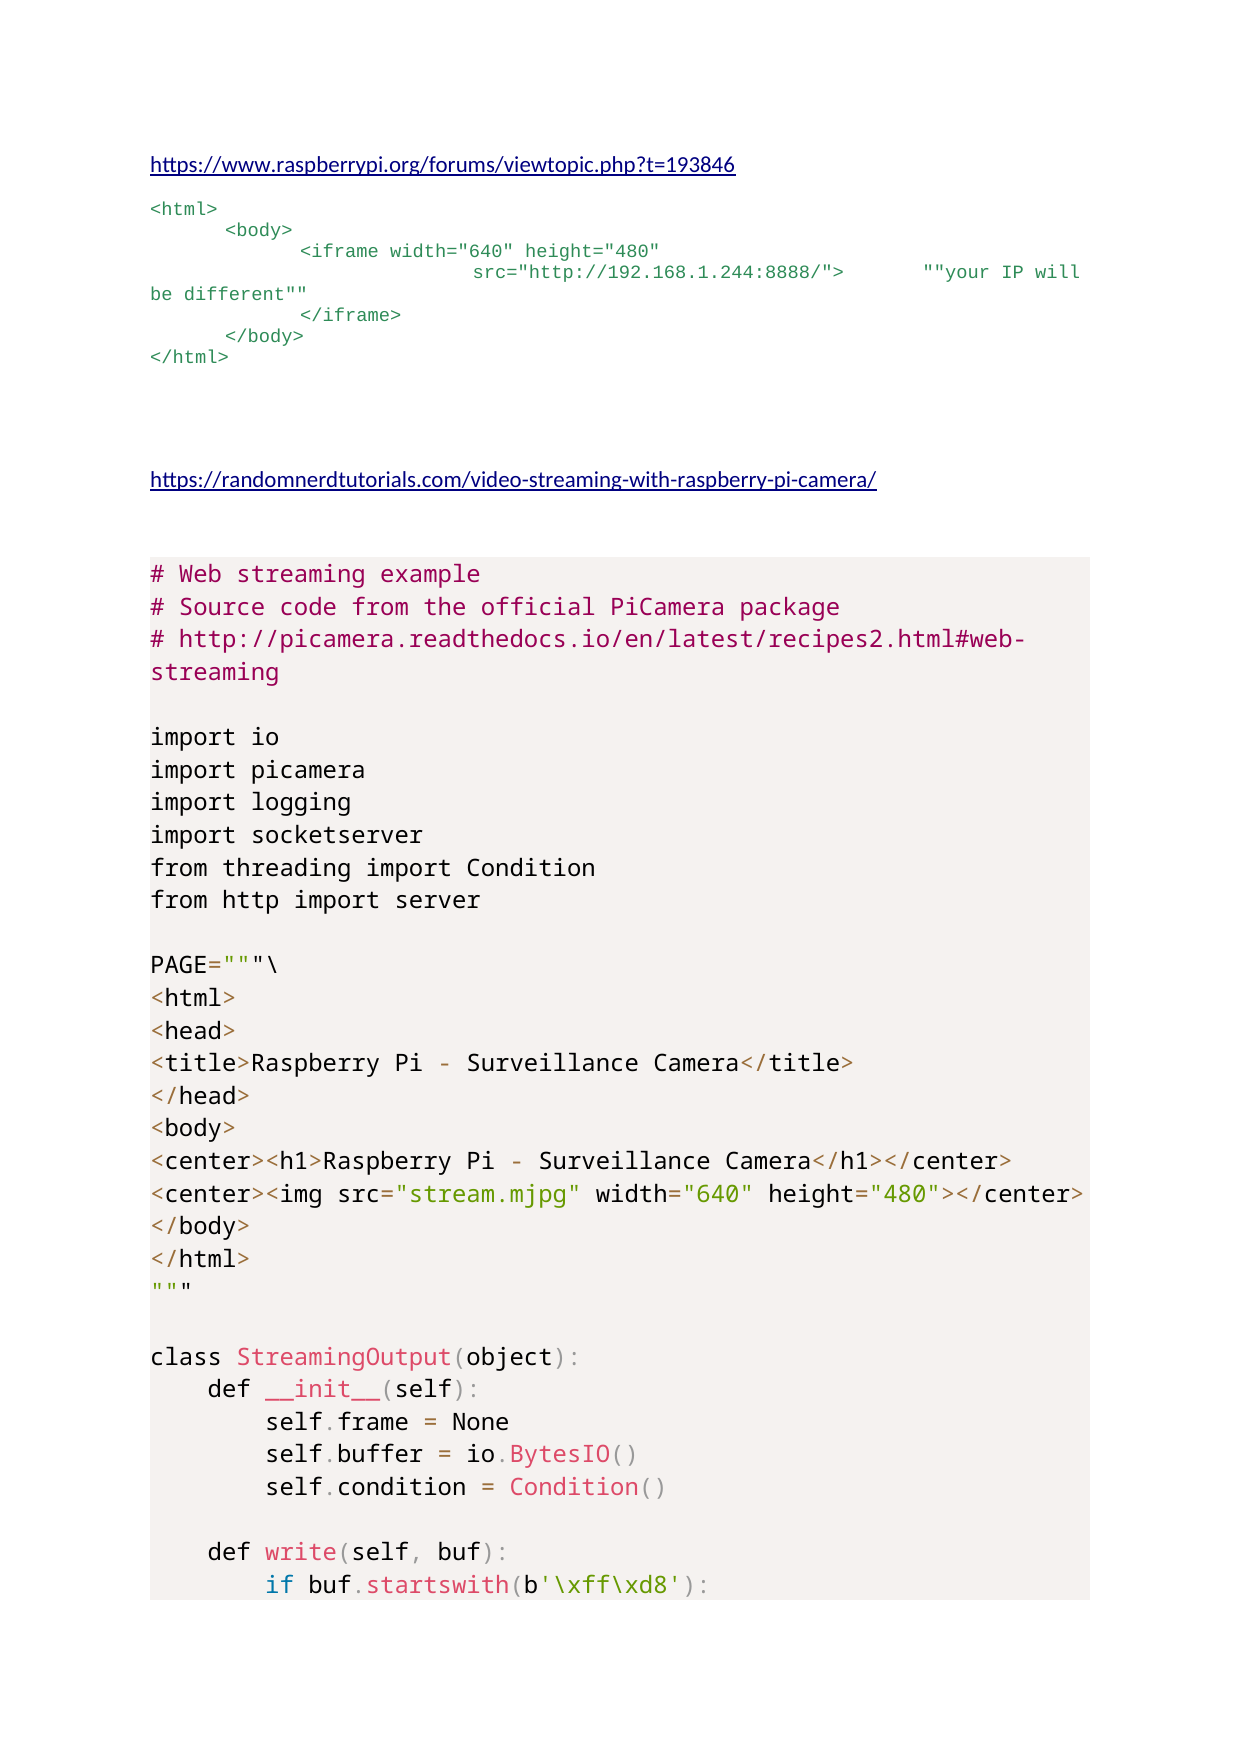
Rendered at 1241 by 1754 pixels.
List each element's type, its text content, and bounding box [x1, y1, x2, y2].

text class StreamingOutput(object): [150, 1339, 1090, 1372]
text import picamera [150, 753, 1090, 785]
text from threading import Condition [150, 850, 1090, 883]
text </body> [150, 1209, 1090, 1242]
text self.frame = None [150, 1405, 1090, 1437]
text <html> [150, 981, 1090, 1013]
text PAGE="""\ [150, 948, 1090, 981]
text <head> [150, 1013, 1090, 1046]
text </html> [150, 1242, 1090, 1274]
text <center><h1>Raspberry Pi - Surveillance Camera</h1></center> [150, 1144, 1090, 1176]
text https://randomnerdtutorials.com/video-streaming-with-raspberry-pi-camera/ [150, 465, 1090, 493]
text <body> [150, 1111, 1090, 1144]
text </html> [150, 348, 1090, 369]
text <body> [150, 221, 1090, 242]
text if buf.startswith(b'\xff\xd8'): [150, 1568, 1090, 1600]
text <html> [150, 199, 1090, 221]
text from http import server [150, 883, 1090, 916]
text def __init__(self): [150, 1372, 1090, 1405]
text # Source code from the official PiCamera package [150, 589, 1090, 622]
text self.buffer = io.BytesIO() [150, 1437, 1090, 1470]
text self.condition = Condition() [150, 1470, 1090, 1502]
text # Web streaming example [150, 557, 1090, 589]
text </body> [150, 327, 1090, 348]
text https://www.raspberrypi.org/forums/viewtopic.php?t=193846 [150, 150, 1090, 178]
text </head> [150, 1079, 1090, 1111]
text def write(self, buf): [150, 1535, 1090, 1568]
text <title>Raspberry Pi - Surveillance Camera</title> [150, 1046, 1090, 1079]
text </iframe> [150, 306, 1090, 327]
text <center><img src="stream.mjpg" width="640" height="480"></center> [150, 1176, 1090, 1209]
text import io [150, 720, 1090, 753]
text <iframe width="640" height="480" [150, 242, 1090, 263]
text src="http://192.168.1.244:8888/"> ""your IP will be different"" [150, 263, 1090, 306]
text """ [150, 1274, 1090, 1307]
text import socketserver [150, 818, 1090, 850]
text # http://picamera.readthedocs.io/en/latest/recipes2.html#web-streaming [150, 622, 1090, 687]
text import logging [150, 785, 1090, 818]
